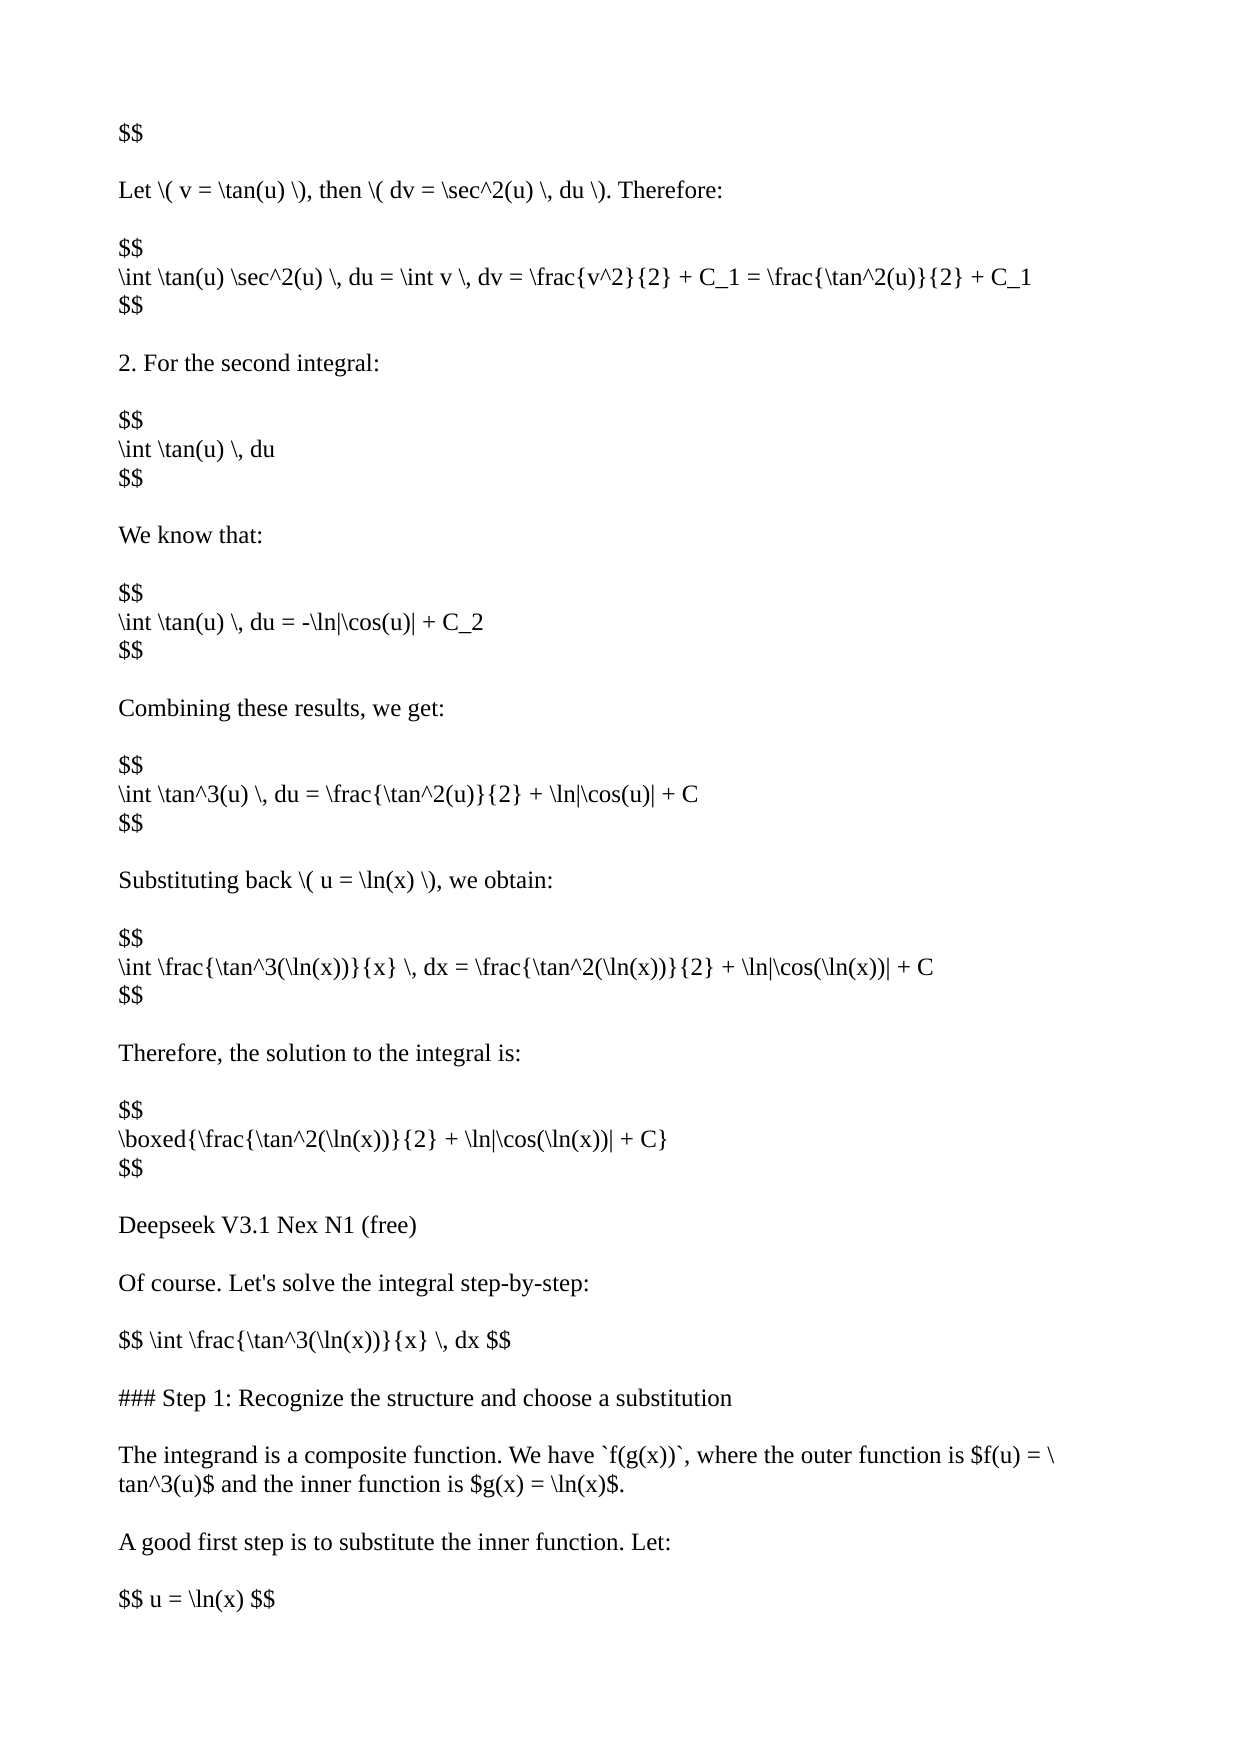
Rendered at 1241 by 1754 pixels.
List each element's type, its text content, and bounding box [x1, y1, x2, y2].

text $$ [118, 981, 1122, 1009]
text The integrand is a composite function. We have `f(g(x))`, where the outer function is $f(u) = \tan^3(u)$ and the inner function is $g(x) = \ln(x)$. [118, 1441, 1122, 1498]
text $$ [118, 636, 1122, 664]
text \int \tan^3(u) \, du = \frac{\tan^2(u)}{2} + \ln|\cos(u)| + C [118, 779, 1122, 808]
text Deepseek V3.1 Nex N1 (free) [118, 1211, 1122, 1239]
text A good first step is to substitute the inner function. Let: [118, 1527, 1122, 1556]
text We know that: [118, 521, 1122, 549]
text \int \tan(u) \, du = -\ln|\cos(u)| + C_2 [118, 607, 1122, 636]
text $$ \int \frac{\tan^3(\ln(x))}{x} \, dx $$ [118, 1326, 1122, 1354]
text \int \frac{\tan^3(\ln(x))}{x} \, dx = \frac{\tan^2(\ln(x))}{2} + \ln|\cos(\ln(x))| + C [118, 952, 1122, 981]
text $$ u = \ln(x) $$ [118, 1584, 1122, 1613]
text $$ [118, 118, 1122, 147]
text $$ [118, 291, 1122, 319]
text $$ [118, 923, 1122, 952]
text 2. For the second integral: [118, 348, 1122, 377]
text Combining these results, we get: [118, 693, 1122, 722]
text ### Step 1: Recognize the structure and choose a substitution [118, 1383, 1122, 1412]
text $$ [118, 1153, 1122, 1182]
text Of course. Let's solve the integral step-by-step: [118, 1268, 1122, 1297]
text $$ [118, 751, 1122, 779]
text $$ [118, 808, 1122, 837]
text $$ [118, 463, 1122, 492]
text $$ [118, 1096, 1122, 1124]
text $$ [118, 406, 1122, 434]
text $$ [118, 233, 1122, 262]
text \int \tan(u) \sec^2(u) \, du = \int v \, dv = \frac{v^2}{2} + C_1 = \frac{\tan^2(u)}{2} + C_1 [118, 262, 1122, 291]
text \boxed{\frac{\tan^2(\ln(x))}{2} + \ln|\cos(\ln(x))| + C} [118, 1124, 1122, 1153]
text Let \( v = \tan(u) \), then \( dv = \sec^2(u) \, du \). Therefore: [118, 176, 1122, 204]
text \int \tan(u) \, du [118, 434, 1122, 463]
text Substituting back \( u = \ln(x) \), we obtain: [118, 866, 1122, 894]
text $$ [118, 578, 1122, 607]
text Therefore, the solution to the integral is: [118, 1038, 1122, 1067]
